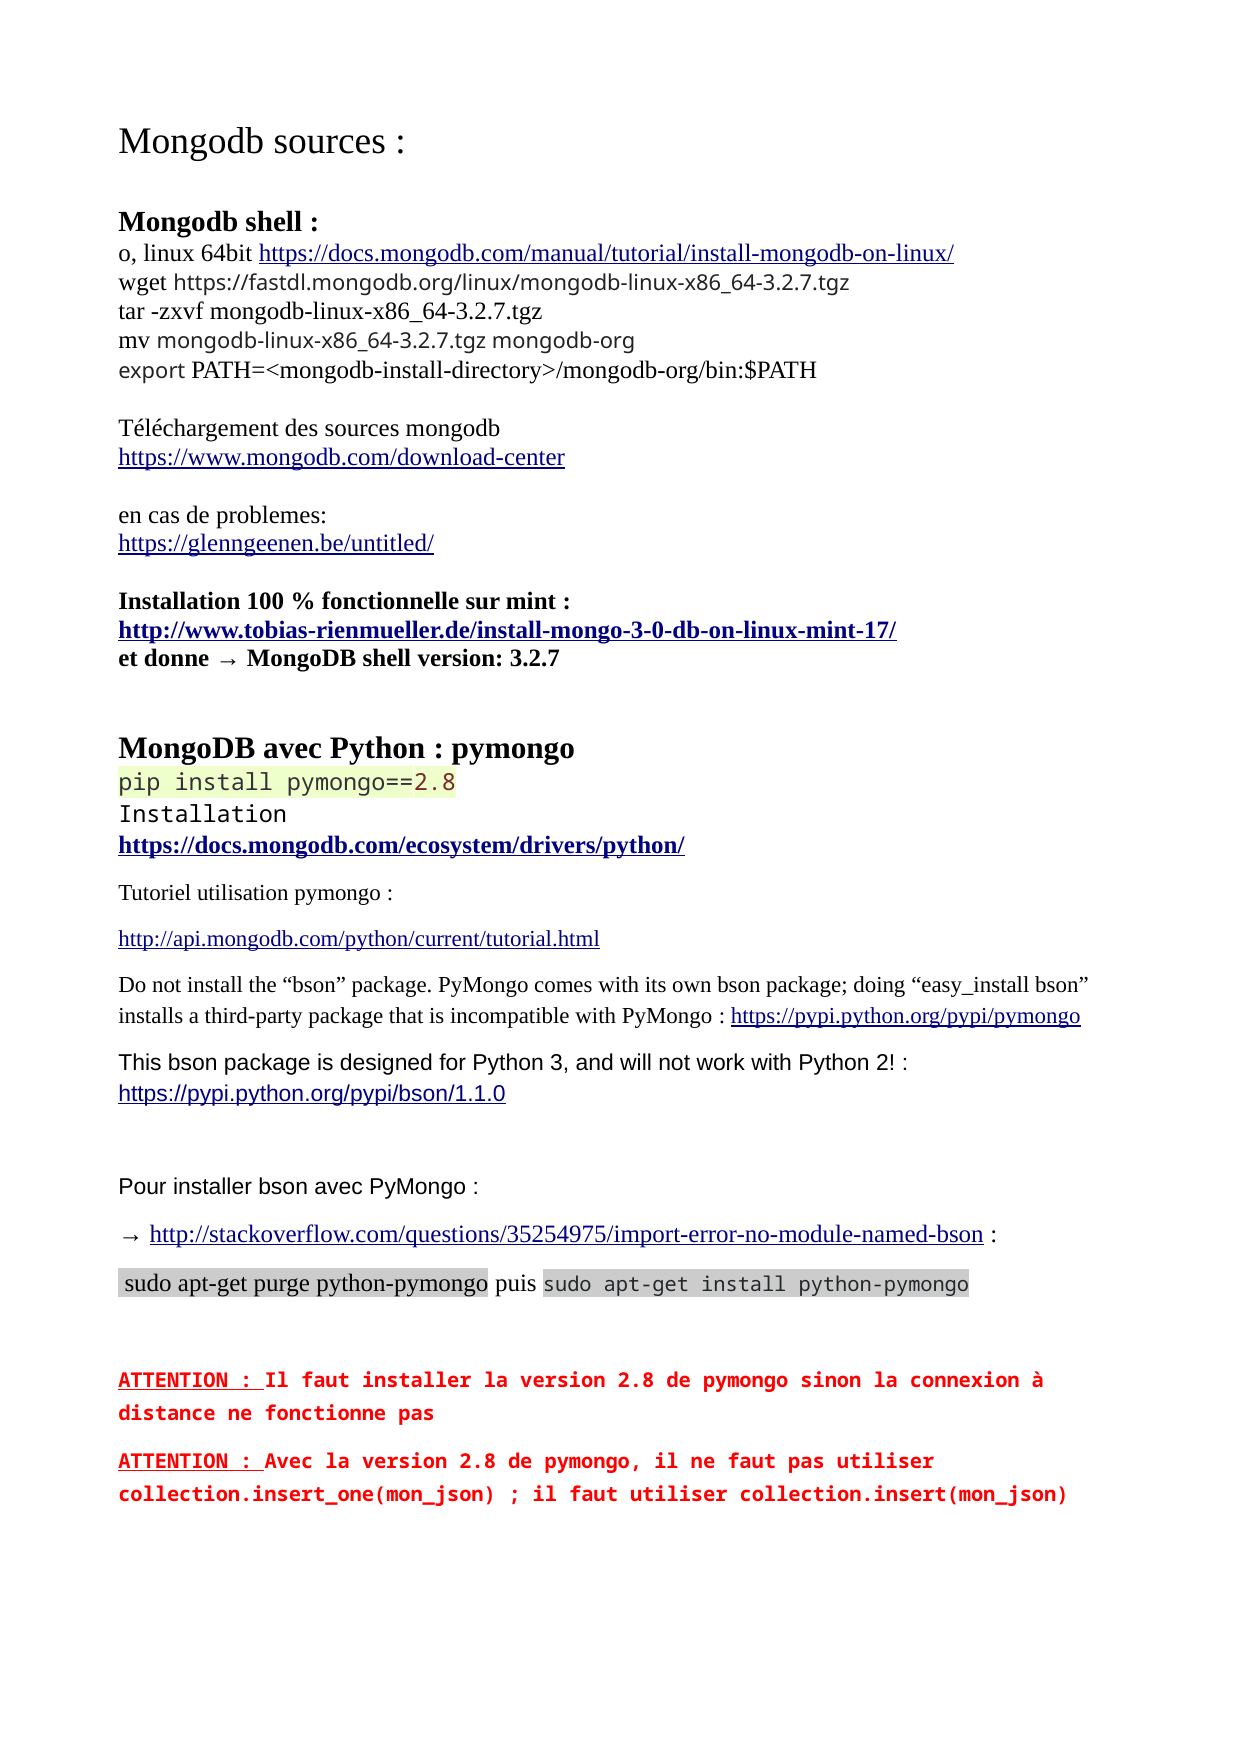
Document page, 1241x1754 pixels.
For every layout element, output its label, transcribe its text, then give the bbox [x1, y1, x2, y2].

text o, linux 64bit https://docs.mongodb.com/manual/tutorial/install-mongodb-on-linux/ [118, 238, 1122, 267]
text Téléchargement des sources mongodb [118, 413, 1122, 442]
text tar -zxvf mongodb-linux-x86_64-3.2.7.tgz [118, 296, 1122, 325]
text https://glenngeenen.be/untitled/ [118, 528, 1122, 557]
text http://www.tobias-rienmueller.de/install-mongo-3-0-db-on-linux-mint-17/ [118, 615, 1122, 643]
text http://api.mongodb.com/python/current/tutorial.html [118, 925, 1122, 951]
text Installation 100 % fonctionnelle sur mint : [118, 586, 1122, 615]
text wget https://fastdl.mongodb.org/linux/mongodb-linux-x86_64-3.2.7.tgz [118, 267, 1122, 296]
text Mongodb sources : [118, 118, 1122, 161]
text Pour installer bson avec PyMongo : [118, 1173, 1122, 1199]
text sudo apt-get purge python-pymongo puis sudo apt-get install python-pymongo [118, 1268, 1122, 1297]
text pip install pymongo==2.8 [118, 766, 1122, 798]
text ATTENTION : Avec la version 2.8 de pymongo, il ne faut pas utiliser collection.insert_one(mon_json) ; il faut utiliser collection.insert(mon_json) [118, 1446, 1122, 1507]
text Tutoriel utilisation pymongo : [118, 879, 1122, 905]
text → http://stackoverflow.com/questions/35254975/import-error-no-module-named-bson : [118, 1219, 1122, 1247]
text export PATH=<mongodb-install-directory>/mongodb-org/bin:$PATH [118, 355, 1122, 385]
text ATTENTION : Il faut installer la version 2.8 de pymongo sinon la connexion à distance ne fonctionne pas [118, 1365, 1122, 1426]
text Installation [118, 798, 1122, 830]
text mv mongodb-linux-x86_64-3.2.7.tgz mongodb-org [118, 325, 1122, 355]
text MongoDB avec Python : pymongo [118, 730, 1122, 766]
text https://www.mongodb.com/download-center [118, 442, 1122, 471]
text This bson package is designed for Python 3, and will not work with Python 2! : https://pypi.python.org/pypi/bson/1.1.0 [118, 1049, 1122, 1107]
text Do not install the “bson” package. PyMongo comes with its own bson package; doing “easy_install bson” installs a third-party package that is incompatible with PyMongo : https://pypi.python.org/pypi/pymongo [118, 971, 1122, 1029]
text https://docs.mongodb.com/ecosystem/drivers/python/ [118, 830, 1122, 858]
text en cas de problemes: [118, 500, 1122, 528]
text Mongodb shell : [118, 204, 1122, 238]
text et donne → MongoDB shell version: 3.2.7 [118, 643, 1122, 672]
